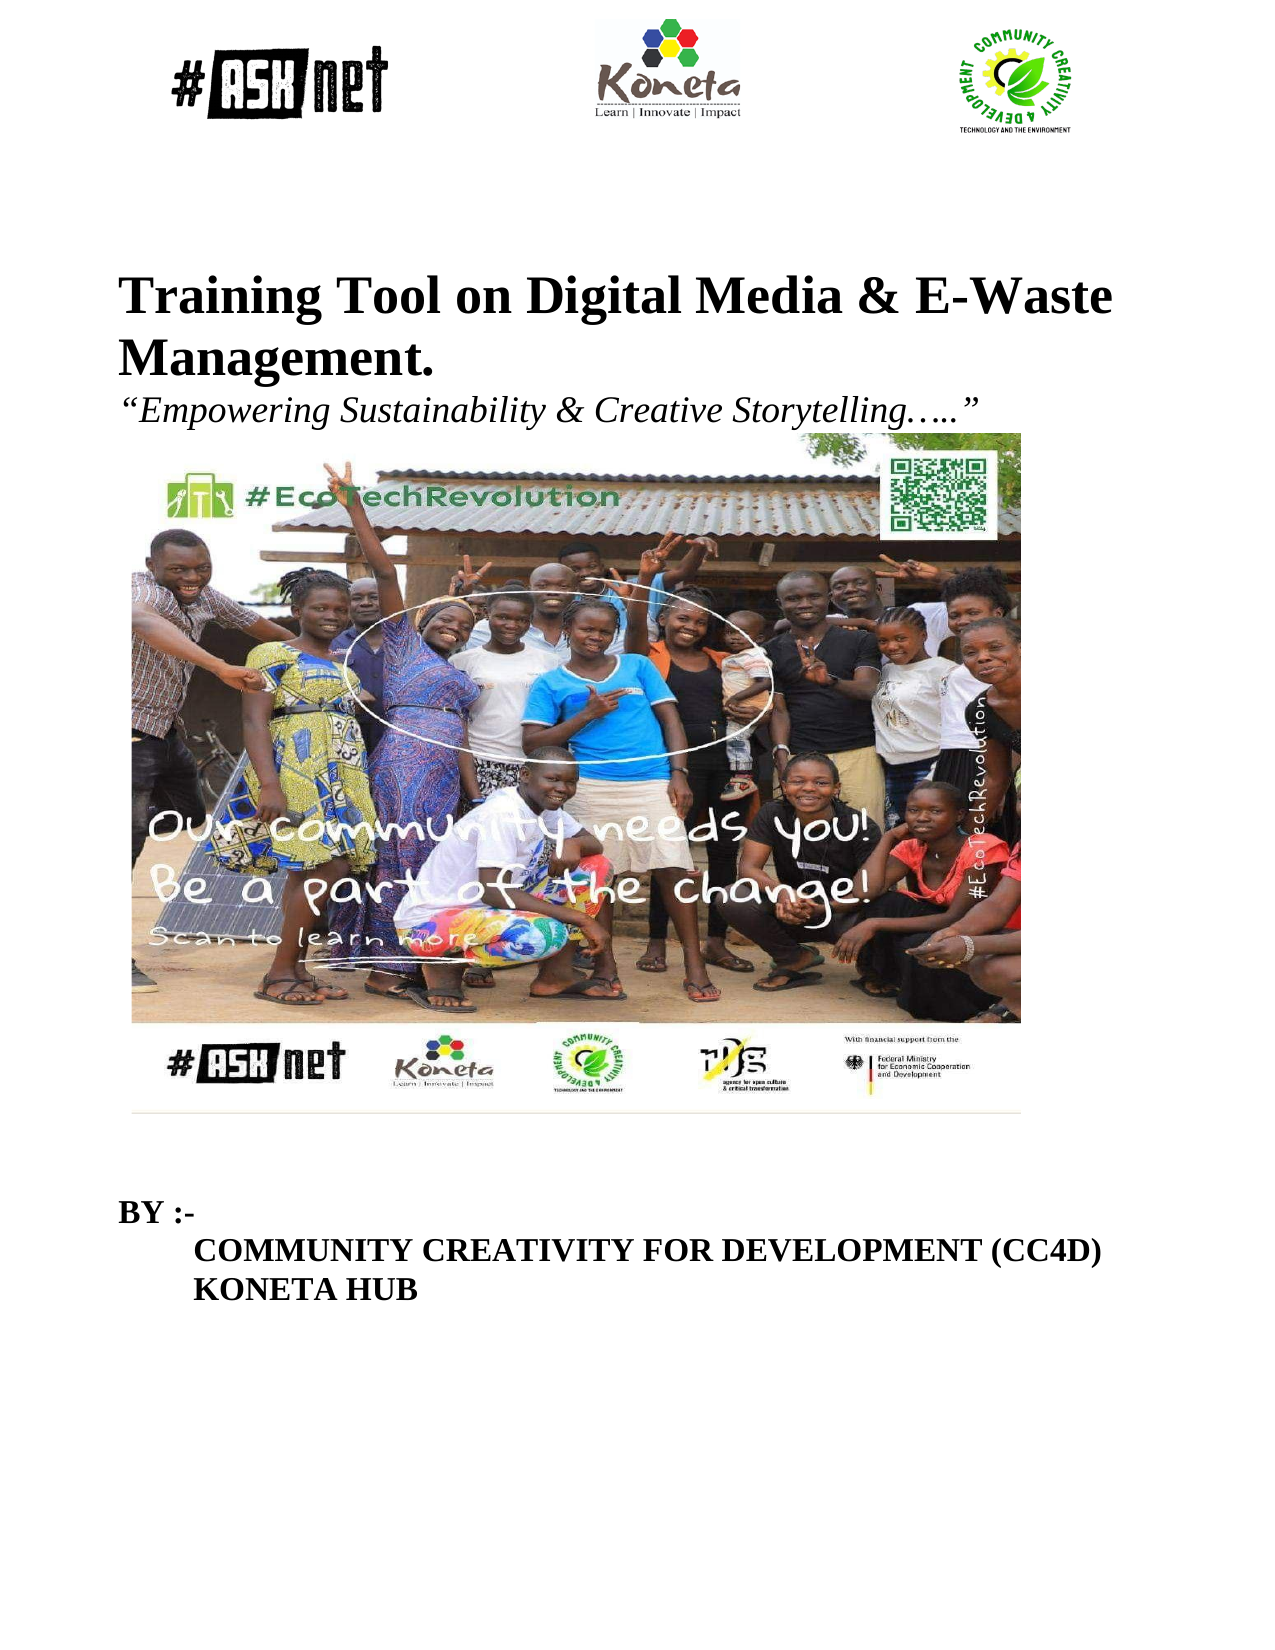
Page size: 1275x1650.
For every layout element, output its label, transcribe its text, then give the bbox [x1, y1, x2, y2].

picture [131, 433, 1021, 1114]
list COMMUNITY CREATIVITY FOR DEVELOPMENT (CC4D) [156, 1231, 1157, 1269]
picture [931, 8, 1098, 149]
text Training Tool on Digital Media & E-Waste Management. [118, 263, 1157, 387]
list KONETA HUB [156, 1269, 1157, 1307]
text BY :- [118, 1192, 1157, 1231]
picture [170, 39, 392, 122]
text “Empowering Sustainability & Creative Storytelling…..” [118, 387, 1157, 430]
picture [594, 19, 741, 119]
